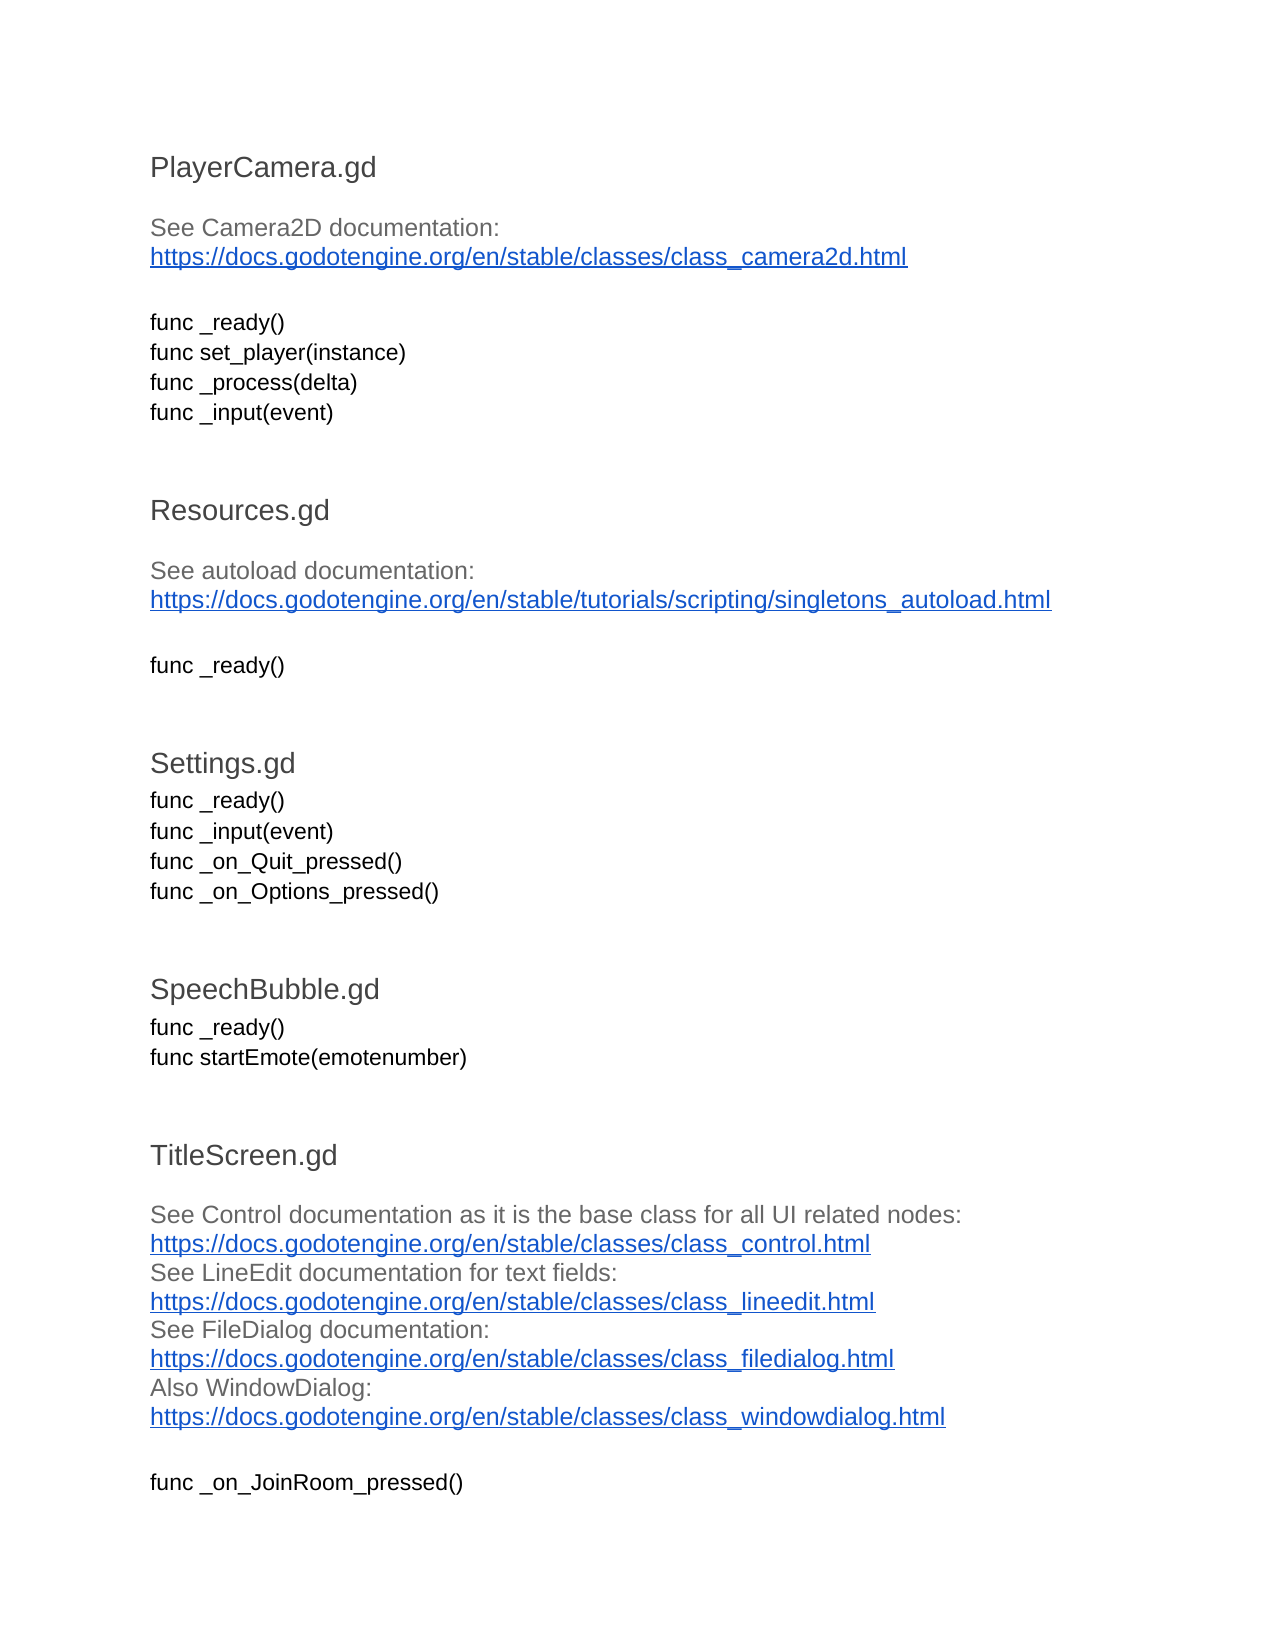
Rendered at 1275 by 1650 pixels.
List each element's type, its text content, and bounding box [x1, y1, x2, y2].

text func startEmote(emotenumber) [150, 1044, 1125, 1070]
text func _input(event) [150, 818, 1125, 844]
subtitle See Control documentation as it is the base class for all UI related nodes: https://docs.godotengine.org/en/stable/classes/class_control.html See LineEdit documentation for text fields: https://docs.godotengine.org/en/stable/classes/class_lineedit.html See FileDialog documentation: https://docs.godotengine.org/en/stable/classes/class_filedialog.html Also WindowDialog: https://docs.godotengine.org/en/stable/classes/class_windowdialog.html [150, 1200, 1125, 1430]
text func _process(delta) [150, 369, 1125, 396]
text func _input(event) [150, 399, 1125, 426]
subtitle TitleScreen.gd [150, 1138, 1125, 1171]
subtitle See Camera2D documentation: https://docs.godotengine.org/en/stable/classes/class_camera2d.html [150, 213, 1125, 270]
text func _ready() [150, 652, 1125, 678]
text func set_player(instance) [150, 339, 1125, 365]
text func _on_Quit_pressed() [150, 848, 1125, 874]
text func _ready() [150, 787, 1125, 814]
subtitle See autoload documentation: https://docs.godotengine.org/en/stable/tutorials/scripting/singletons_autoload.html [150, 556, 1125, 613]
subtitle Resources.gd [150, 493, 1125, 527]
text func _ready() [150, 1014, 1125, 1040]
text func _on_Options_pressed() [150, 878, 1125, 904]
text func _ready() [150, 309, 1125, 335]
subtitle SpeechBubble.gd [150, 972, 1125, 1005]
text func _on_JoinRoom_pressed() [150, 1469, 1125, 1495]
subtitle Settings.gd [150, 746, 1125, 779]
subtitle PlayerCamera.gd [150, 150, 1125, 183]
